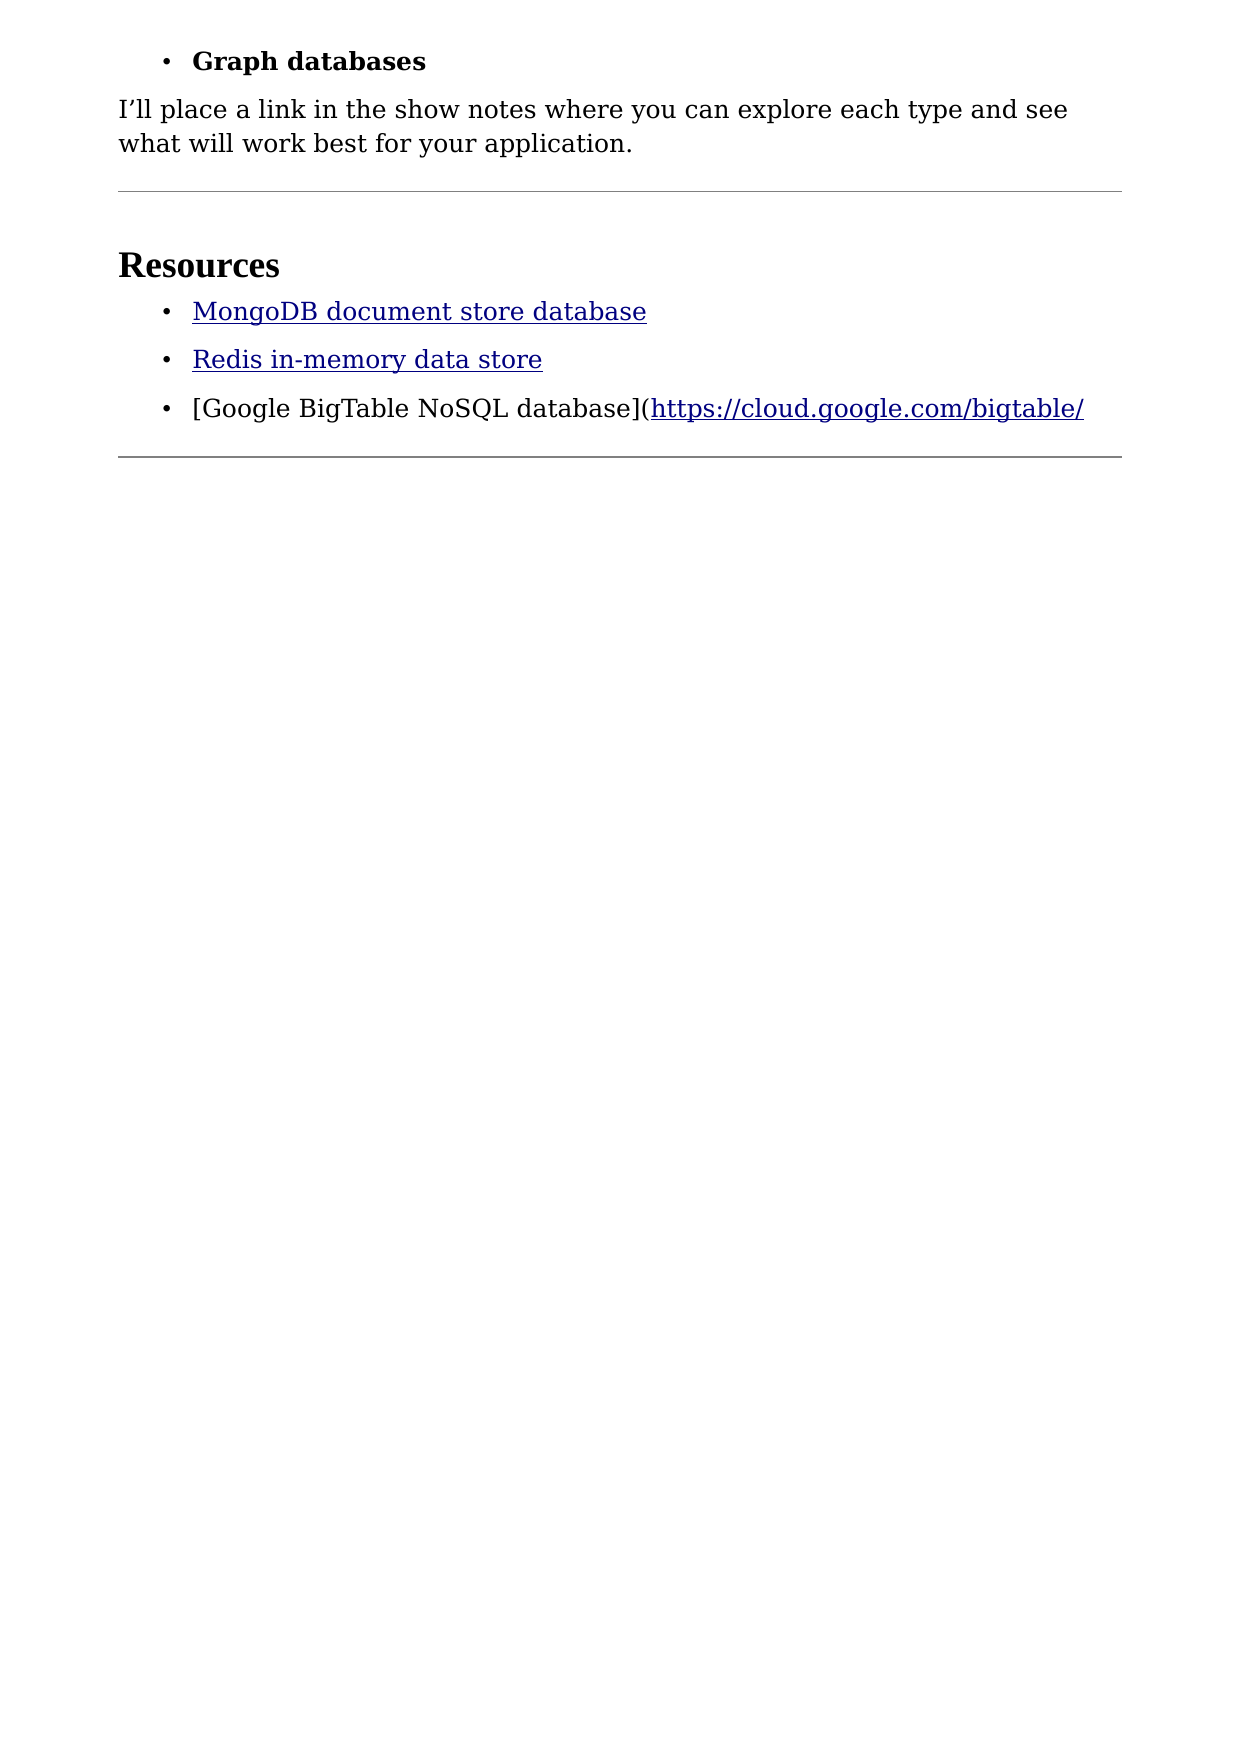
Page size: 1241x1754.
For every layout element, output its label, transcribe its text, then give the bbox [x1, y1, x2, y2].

list Redis in-memory data store [162, 346, 1122, 375]
subtitle Resources [118, 242, 1122, 285]
text I’ll place a link in the show notes where you can explore each type and see what will work best for your application. [118, 95, 1122, 158]
list Graph databases [162, 47, 1122, 76]
list MongoDB document store database [162, 298, 1122, 327]
list [Google BigTable NoSQL database](https://cloud.google.com/bigtable/ [162, 394, 1122, 423]
